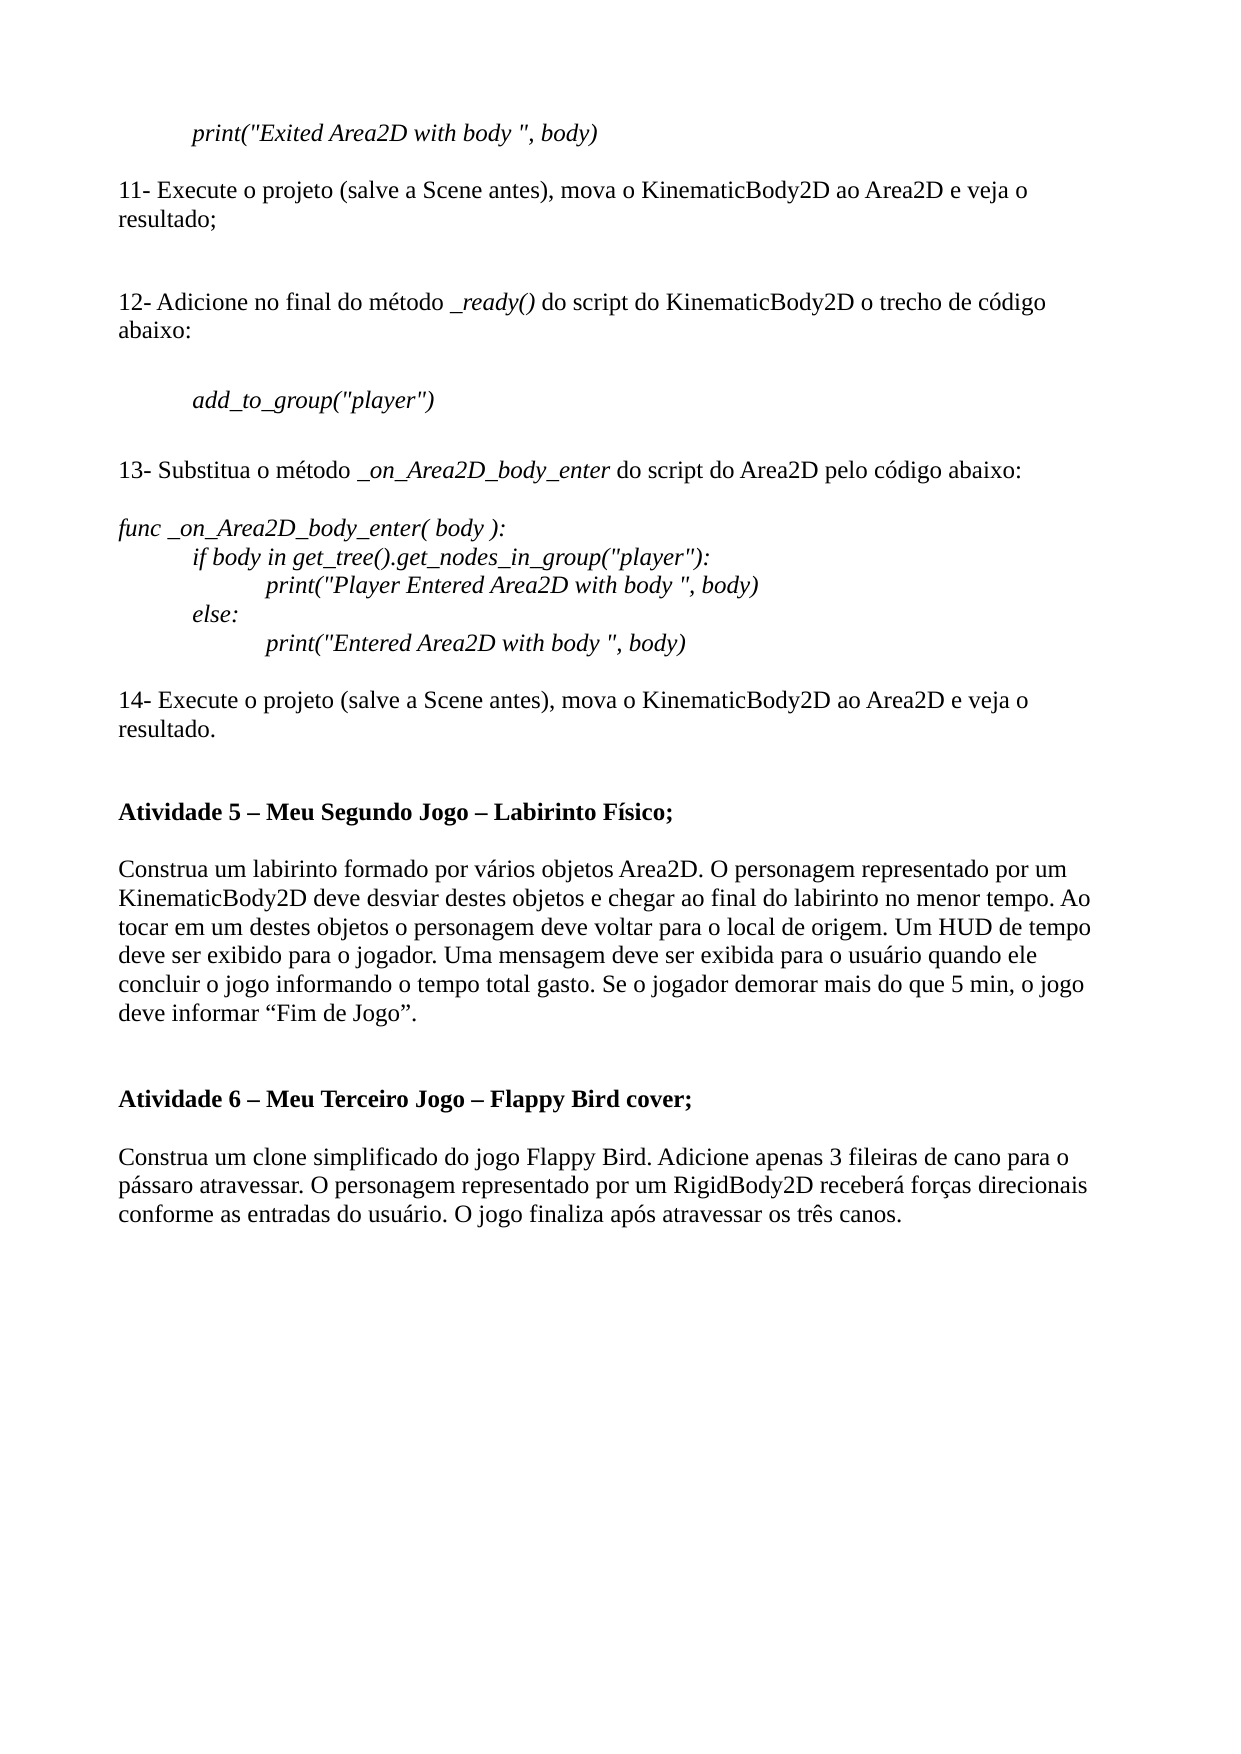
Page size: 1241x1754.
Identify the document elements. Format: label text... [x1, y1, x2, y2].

text 13- Substitua o método _on_Area2D_body_enter do script do Area2D pelo código abaixo: [118, 456, 1122, 484]
text add_to_group("player") [118, 357, 1122, 414]
text 12- Adicione no final do método _ready() do script do KinematicBody2D o trecho de código abaixo: [118, 287, 1122, 344]
text 11- Execute o projeto (salve a Scene antes), mova o KinematicBody2D ao Area2D e veja o resultado; [118, 176, 1122, 233]
text Construa um clone simplificado do jogo Flappy Bird. Adicione apenas 3 fileiras de cano para o pássaro atravessar. O personagem representado por um RigidBody2D receberá forças direcionais conforme as entradas do usuário. O jogo finaliza após atravessar os três canos. [118, 1142, 1122, 1228]
text Atividade 6 – Meu Terceiro Jogo – Flappy Bird cover; [118, 1084, 1122, 1113]
text func _on_Area2D_body_enter( body ): if body in get_tree().get_nodes_in_group("player"): print("Player Entered Area2D with body ", body) else: print("Entered Area2D with body ", body) [118, 513, 1122, 657]
text print("Exited Area2D with body ", body) [118, 118, 1122, 176]
text Construa um labirinto formado por vários objetos Area2D. O personagem representado por um KinematicBody2D deve desviar destes objetos e chegar ao final do labirinto no menor tempo. Ao tocar em um destes objetos o personagem deve voltar para o local de origem. Um HUD de tempo deve ser exibido para o jogador. Uma mensagem deve ser exibida para o usuário quando ele concluir o jogo informando o tempo total gasto. Se o jogador demorar mais do que 5 min, o jogo deve informar “Fim de Jogo”. [118, 854, 1122, 1027]
text Atividade 5 – Meu Segundo Jogo – Labirinto Físico; [118, 797, 1122, 826]
text 14- Execute o projeto (salve a Scene antes), mova o KinematicBody2D ao Area2D e veja o resultado. [118, 686, 1122, 743]
